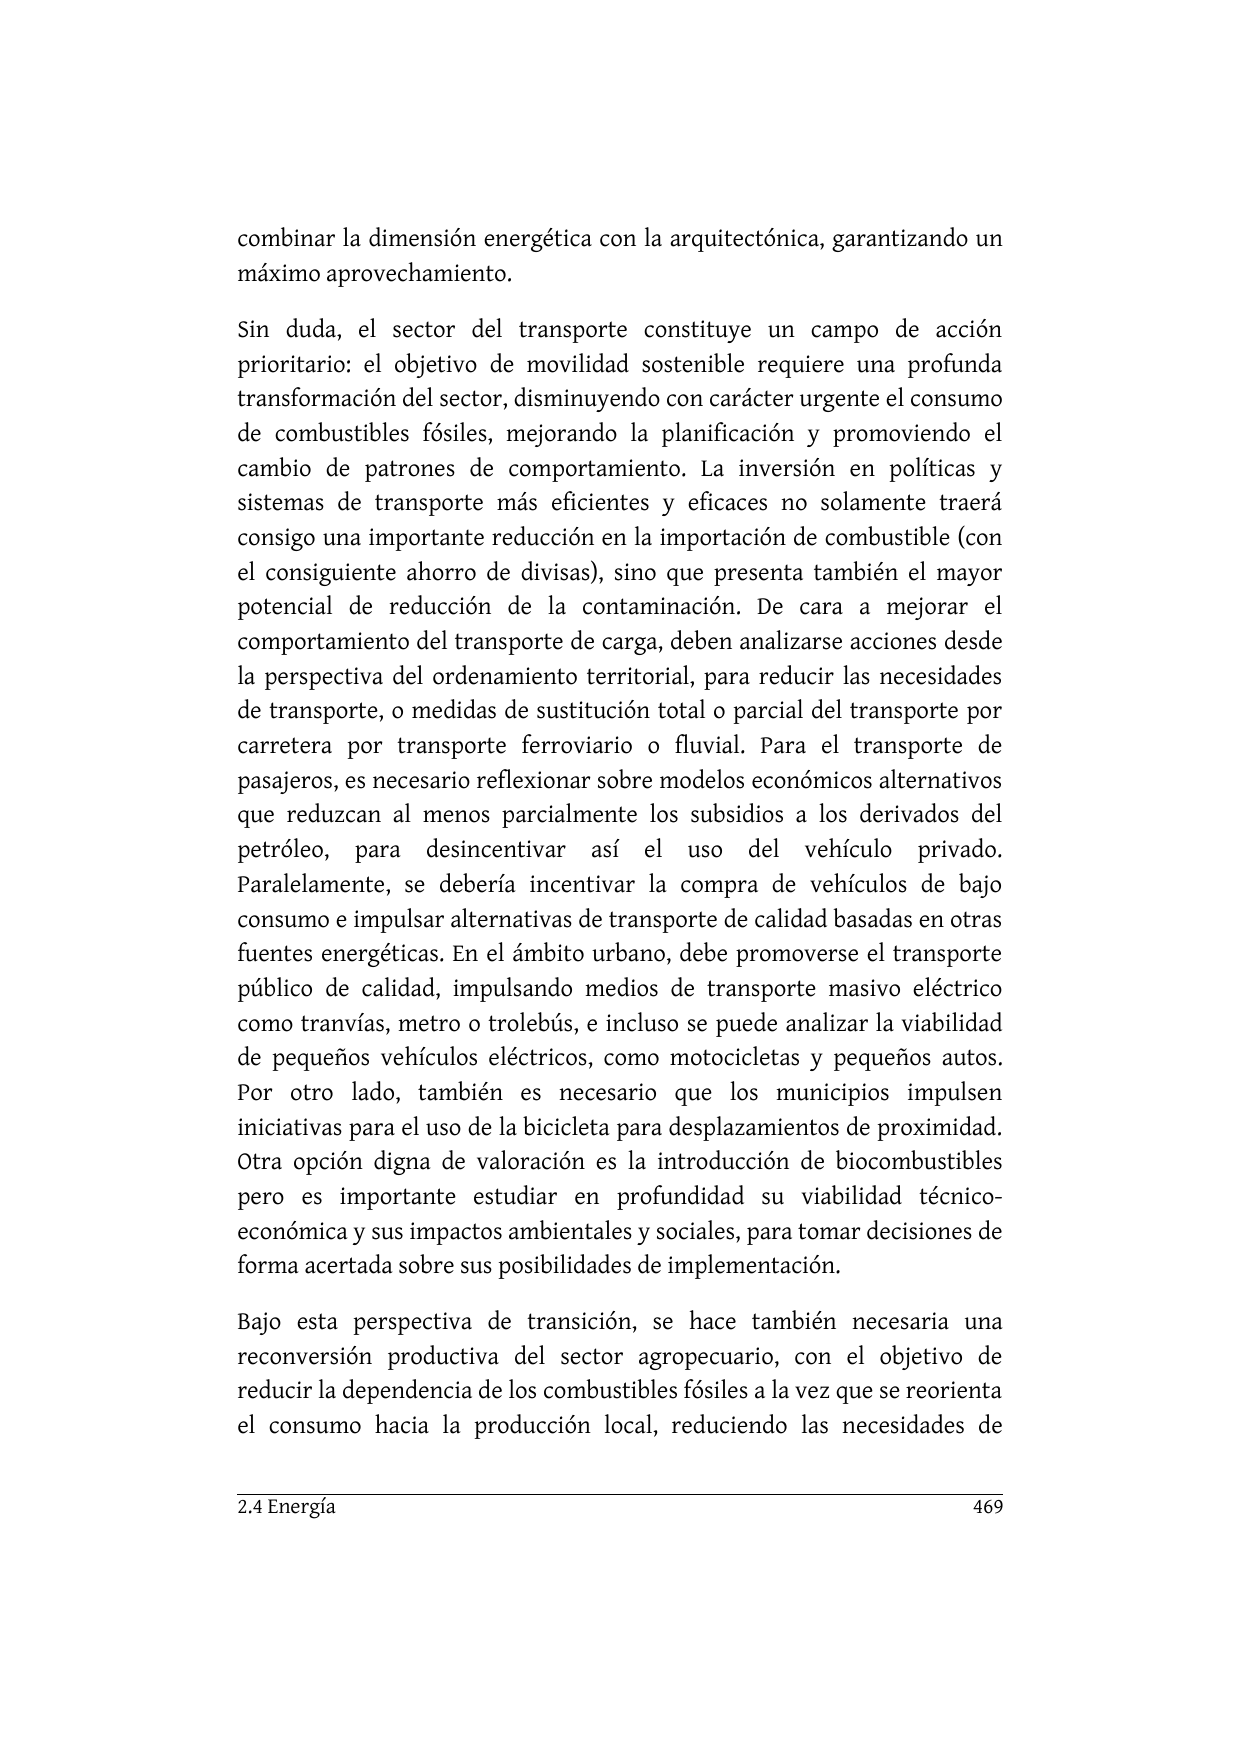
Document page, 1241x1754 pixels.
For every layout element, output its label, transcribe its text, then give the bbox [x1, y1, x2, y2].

text Sin duda, el sector del transporte constituye un campo de acción prioritario: el objetivo de movilidad sostenible requiere una profunda transformación del sector, disminuyendo con carácter urgente el consumo de combustibles fósiles, mejorando la planificación y promoviendo el cambio de patrones de comportamiento. La inversión en políticas y sistemas de transporte más eficientes y eficaces no solamente traerá consigo una importante reducción en la importación de combustible (con el consiguiente ahorro de divisas), sino que presenta también el mayor potencial de reducción de la contaminación. De cara a mejorar el comportamiento del transporte de carga, deben analizarse acciones desde la perspectiva del ordenamiento territorial, para reducir las necesidades de transporte, o medidas de sustitución total o parcial del transporte por carretera por transporte ferroviario o fluvial. Para el transporte de pasajeros, es necesario reflexionar sobre modelos económicos alternativos que reduzcan al menos parcialmente los subsidios a los derivados del petróleo, para desincentivar así el uso del vehículo privado. Paralelamente, se debería incentivar la compra de vehículos de bajo consumo e impulsar alternativas de transporte de calidad basadas en otras fuentes energéticas. En el ámbito urbano, debe promoverse el transporte público de calidad, impulsando medios de transporte masivo eléctrico como tranvías, metro o trolebús, e incluso se puede analizar la viabilidad de pequeños vehículos eléctricos, como motocicletas y pequeños autos. Por otro lado, también es necesario que los municipios impulsen iniciativas para el uso de la bicicleta para desplazamientos de proximidad. Otra opción digna de valoración es la introducción de biocombustibles pero es importante estudiar en profundidad su viabilidad técnico-económica y sus impactos ambientales y sociales, para tomar decisiones de forma acertada sobre sus posibilidades de implementación. [237, 315, 1003, 1281]
text Bajo esta perspectiva de transición, se hace también necesaria una reconversión productiva del sector agropecuario, con el objetivo de reducir la dependencia de los combustibles fósiles a la vez que se reorienta el consumo hacia la producción local, reduciendo las necesidades de [237, 1308, 1003, 1441]
text combinar la dimensión energética con la arquitectónica, garantizando un máximo aprovechamiento. [237, 225, 1003, 289]
